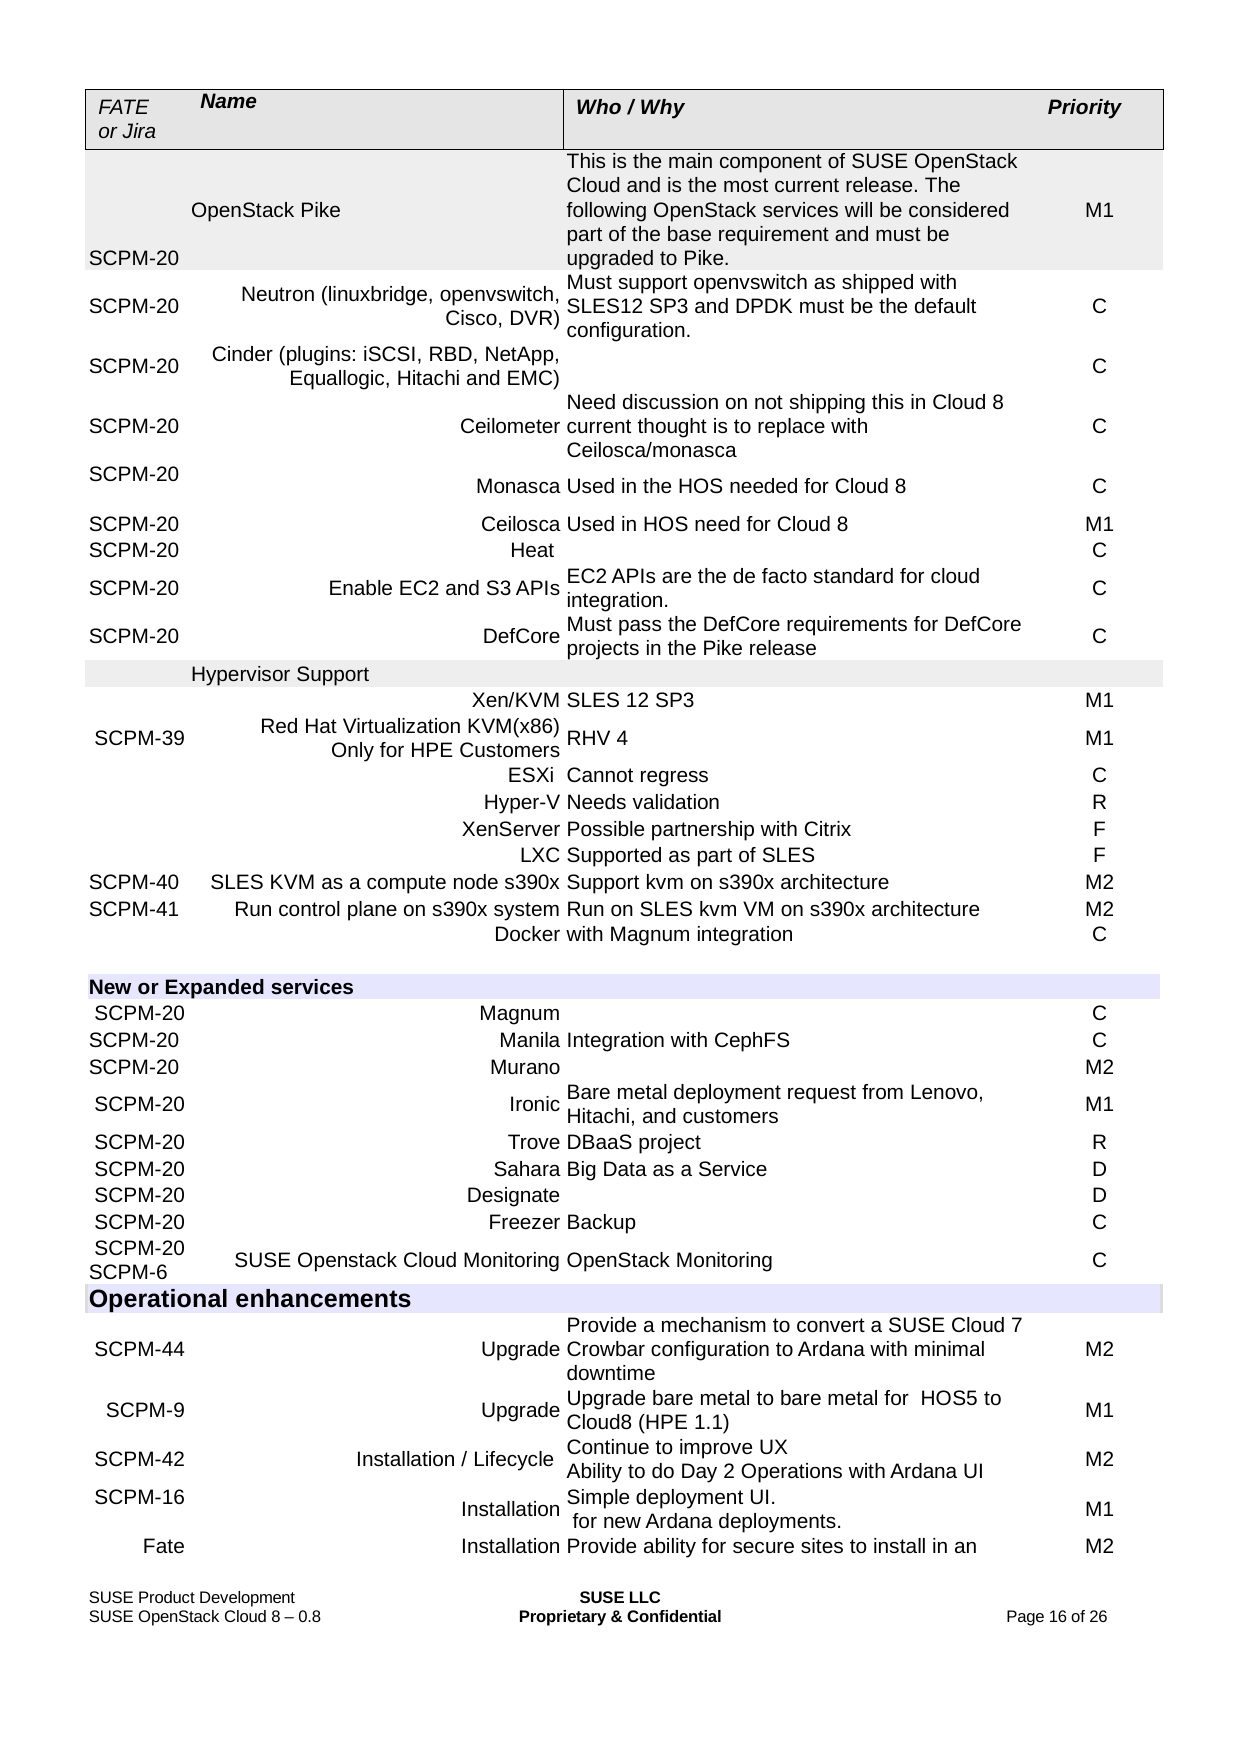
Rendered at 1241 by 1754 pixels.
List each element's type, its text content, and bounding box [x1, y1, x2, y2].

table_cell SLES 12 SP3 [563, 687, 1035, 714]
table_cell [563, 1054, 1035, 1080]
table_cell Enable EC2 and S3 APIs [188, 564, 563, 612]
table_cell M1 [1035, 1385, 1163, 1434]
table_cell [563, 946, 1035, 973]
table_cell Simple deployment UI. for new Ardana deployments. [563, 1484, 1035, 1534]
table_cell SCPM-20 SCPM-6 [85, 1236, 188, 1284]
table_cell Ironic [188, 1080, 563, 1128]
table_cell SCPM-20 [85, 1182, 188, 1209]
table_cell F [1035, 815, 1163, 842]
table_cell SCPM-20 [85, 1054, 188, 1080]
table_cell DBaaS project [563, 1129, 1035, 1155]
table_cell Hypervisor Support [188, 660, 563, 687]
table_cell C [1035, 1027, 1163, 1053]
table_cell M2 [1035, 896, 1163, 922]
table_cell SCPM-9 [85, 1385, 188, 1434]
table_cell DefCore [188, 612, 563, 660]
table_cell Run control plane on s390x system [188, 896, 563, 922]
table_cell Trove [188, 1129, 563, 1155]
table_cell [85, 946, 188, 973]
table_cell Must support openvswitch as shipped with SLES12 SP3 and DPDK must be the default configuration. [563, 270, 1035, 342]
table_cell OpenStack Monitoring [563, 1236, 1035, 1284]
table_cell SCPM-20 [85, 342, 188, 390]
table_cell Installation / Lifecycle [188, 1435, 563, 1484]
table_cell SCPM-20 [85, 1027, 188, 1053]
table_cell C [1035, 762, 1163, 788]
table_cell SCPM-20 [85, 510, 188, 537]
table_cell Supported as part of SLES [563, 842, 1035, 869]
table_cell Hyper-V [188, 789, 563, 815]
table_cell Support kvm on s390x architecture [563, 869, 1035, 896]
table_cell Need discussion on not shipping this in Cloud 8 current thought is to replace with Ceilosca/monasca [563, 390, 1035, 462]
table_cell SCPM-20 [85, 150, 188, 270]
table_cell ESXi [188, 762, 563, 788]
table_cell R [1035, 1129, 1163, 1155]
table_cell Run on SLES kvm VM on s390x architecture [563, 896, 1035, 922]
table_cell SCPM-20 [85, 1155, 188, 1182]
table_cell M1 [1035, 1080, 1163, 1128]
table_cell Bare metal deployment request from Lenovo, Hitachi, and customers [563, 1080, 1035, 1128]
table_cell C [1035, 1236, 1163, 1284]
table_cell Designate [188, 1182, 563, 1209]
table_cell RHV 4 [563, 714, 1035, 762]
table_cell M2 [1035, 1435, 1163, 1484]
table_cell Xen/KVM [188, 687, 563, 714]
table_cell M1 [1035, 150, 1163, 270]
table_cell [563, 1182, 1035, 1209]
table_cell [85, 660, 188, 687]
table_cell SCPM-41 [85, 896, 188, 922]
table_cell [85, 762, 188, 788]
table_cell [188, 946, 563, 973]
table_cell M1 [1035, 510, 1163, 537]
table_header Name [188, 90, 563, 149]
table_cell Monasca [188, 462, 563, 510]
table_cell [563, 537, 1035, 564]
table_cell Manila [188, 1027, 563, 1053]
table_cell [85, 815, 188, 842]
table_cell [563, 660, 1035, 687]
table_cell Red Hat Virtualization KVM(x86) Only for HPE Customers [188, 714, 563, 762]
table_cell Heat [188, 537, 563, 564]
table_cell SUSE Openstack Cloud Monitoring [188, 1236, 563, 1284]
table_cell Cannot regress [563, 762, 1035, 788]
table_cell SCPM-39 [85, 714, 188, 762]
table_cell D [1035, 1182, 1163, 1209]
table_cell SCPM-16 [85, 1484, 188, 1534]
table_cell C [1035, 462, 1163, 510]
table_cell Upgrade bare metal to bare metal for HOS5 to Cloud8 (HPE 1.1) [563, 1385, 1035, 1434]
table_cell Ceilosca [188, 510, 563, 537]
table_cell Upgrade [188, 1313, 563, 1385]
table_cell SCPM-20 [85, 1129, 188, 1155]
table_cell Upgrade [188, 1385, 563, 1434]
table_header FATE or Jira [86, 90, 188, 149]
table_cell [85, 687, 188, 714]
table_cell D [1035, 1155, 1163, 1182]
table_cell M2 [1035, 1534, 1163, 1558]
table_cell SCPM-42 [85, 1435, 188, 1484]
table_cell Installation [188, 1484, 563, 1534]
table_cell M2 [1035, 1054, 1163, 1080]
table_cell C [1035, 564, 1163, 612]
table_cell SCPM-20 [85, 462, 188, 510]
table_cell OpenStack Pike [188, 150, 563, 270]
table_cell R [1035, 789, 1163, 815]
table_cell M2 [1035, 869, 1163, 896]
table_cell Needs validation [563, 789, 1035, 815]
table_cell SCPM-44 [85, 1313, 188, 1385]
table_cell Continue to improve UX Ability to do Day 2 Operations with Ardana UI [563, 1435, 1035, 1484]
table_cell Installation [188, 1534, 563, 1558]
table_cell Must pass the DefCore requirements for DefCore projects in the Pike release [563, 612, 1035, 660]
table_cell Murano [188, 1054, 563, 1080]
table_cell C [1035, 270, 1163, 342]
table_cell SCPM-20 [85, 564, 188, 612]
table_cell Provide a mechanism to convert a SUSE Cloud 7 Crowbar configuration to Ardana with minimal downtime [563, 1313, 1035, 1385]
table_cell Magnum [188, 1000, 563, 1027]
table_header Who / Why [564, 90, 1035, 149]
table_cell [85, 923, 188, 946]
table_cell SLES KVM as a compute node s390x [188, 869, 563, 896]
table_cell New or Expanded services [85, 973, 1163, 1000]
table_cell M1 [1035, 687, 1163, 714]
table_cell Backup [563, 1209, 1035, 1236]
table_cell [563, 1000, 1035, 1027]
table_cell EC2 APIs are the de facto standard for cloud integration. [563, 564, 1035, 612]
table_cell Fate [85, 1534, 188, 1558]
table_cell [85, 789, 188, 815]
table_cell SCPM-20 [85, 612, 188, 660]
table_header Priority [1035, 90, 1163, 149]
table_cell C [1035, 923, 1163, 946]
table_cell Neutron (linuxbridge, openvswitch, Cisco, DVR) [188, 270, 563, 342]
table_cell SCPM-20 [85, 537, 188, 564]
table_cell with Magnum integration [563, 923, 1035, 946]
table_cell M1 [1035, 1484, 1163, 1534]
table_cell C [1035, 1000, 1163, 1027]
table_cell Big Data as a Service [563, 1155, 1035, 1182]
table_cell Used in HOS need for Cloud 8 [563, 510, 1035, 537]
table_cell XenServer [188, 815, 563, 842]
table_cell [85, 842, 188, 869]
table_cell [1035, 946, 1163, 973]
table_cell SCPM-20 [85, 1000, 188, 1027]
table_cell SCPM-20 [85, 1209, 188, 1236]
table_cell C [1035, 612, 1163, 660]
table_cell F [1035, 842, 1163, 869]
table_cell C [1035, 342, 1163, 390]
table_cell This is the main component of SUSE OpenStack Cloud and is the most current release. The following OpenStack services will be considered part of the base requirement and must be upgraded to Pike. [563, 150, 1035, 270]
table_cell Possible partnership with Citrix [563, 815, 1035, 842]
table_cell C [1035, 1209, 1163, 1236]
table_cell [1035, 660, 1163, 687]
table_cell Integration with CephFS [563, 1027, 1035, 1053]
table_cell Cinder (plugins: iSCSI, RBD, NetApp, Equallogic, Hitachi and EMC) [188, 342, 563, 390]
table_cell SCPM-20 [85, 270, 188, 342]
table_cell M2 [1035, 1313, 1163, 1385]
table_cell Provide ability for secure sites to install in an [563, 1534, 1035, 1558]
table_cell Used in the HOS needed for Cloud 8 [563, 462, 1035, 510]
table_cell SCPM-20 [85, 1080, 188, 1128]
table_cell SCPM-20 [85, 390, 188, 462]
table_cell C [1035, 537, 1163, 564]
table_cell LXC [188, 842, 563, 869]
table_cell Ceilometer [188, 390, 563, 462]
table_cell Sahara [188, 1155, 563, 1182]
table_cell Docker [188, 923, 563, 946]
table_cell Freezer [188, 1209, 563, 1236]
table_cell M1 [1035, 714, 1163, 762]
table_cell C [1035, 390, 1163, 462]
table_cell [563, 342, 1035, 390]
table_cell SCPM-40 [85, 869, 188, 896]
